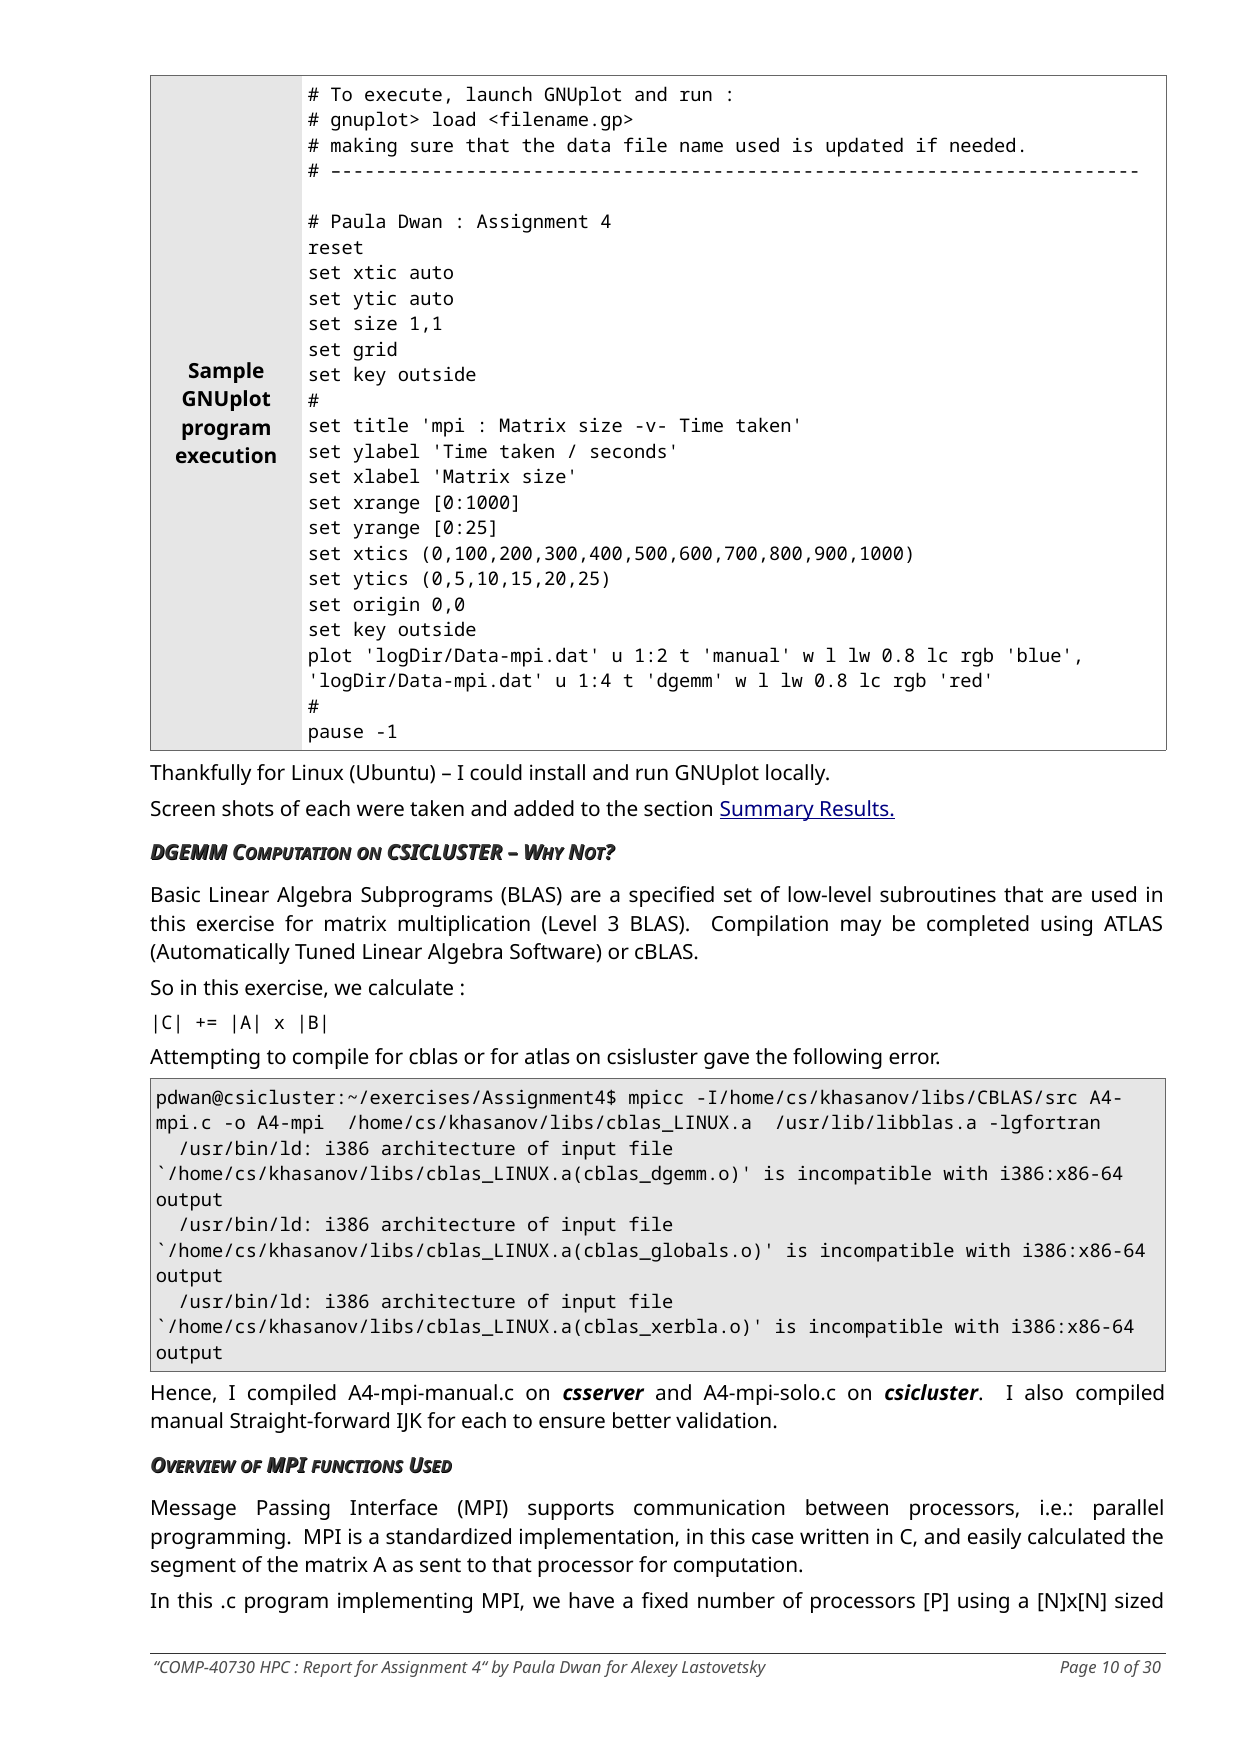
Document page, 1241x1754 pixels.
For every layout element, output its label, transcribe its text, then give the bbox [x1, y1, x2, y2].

table_header Sample GNUplot program execution [151, 76, 302, 750]
subtitle Overview of MPI functions Used [150, 1450, 1166, 1478]
text Basic Linear Algebra Subprograms (BLAS) are a specified set of low-level subroutines that are used in this exercise for matrix multiplication (Level 3 BLAS). Compilation may be completed using ATLAS (Automatically Tuned Linear Algebra Software) or cBLAS. [150, 881, 1166, 966]
text So in this exercise, we calculate : [150, 973, 1166, 1002]
text In this .c program implementing MPI, we have a fixed number of processors [P] using a [N]x[N] sized [150, 1586, 1166, 1615]
text Screen shots of each were taken and added to the section Summary Results. [150, 794, 1166, 822]
table_header # To execute, launch GNUplot and run : # gnuplot> load <filename.gp> # making sure that the data file name used is updated if needed. # –----------------------------------------------------------------------- # Paula Dwan : Assignment 4 reset set xtic auto set ytic auto set size 1,1 set grid set key outside # set title 'mpi : Matrix size -v- Time taken' set ylabel 'Time taken / seconds' set xlabel 'Matrix size' set xrange [0:1000] set yrange [0:25] set xtics (0,100,200,300,400,500,600,700,800,900,1000) set ytics (0,5,10,15,20,25) set origin 0,0 set key outside plot 'logDir/Data-mpi.dat' u 1:2 t 'manual' w l lw 0.8 lc rgb 'blue', 'logDir/Data-mpi.dat' u 1:4 t 'dgemm' w l lw 0.8 lc rgb 'red' # pause -1 [302, 76, 1166, 750]
text Attempting to compile for cblas or for atlas on csisluster gave the following error. [150, 1042, 1166, 1071]
text Hence, I compiled A4-mpi-manual.c on csserver and A4-mpi-solo.c on csicluster. I also compiled manual Straight-forward IJK for each to ensure better validation. [150, 1378, 1166, 1435]
text |C| += |A| x |B| [150, 1009, 1166, 1035]
table_header pdwan@csicluster:~/exercises/Assignment4$ mpicc -I/home/cs/khasanov/libs/CBLAS/src A4-mpi.c -o A4-mpi /home/cs/khasanov/libs/cblas_LINUX.a /usr/lib/libblas.a -lgfortran /usr/bin/ld: i386 architecture of input file `/home/cs/khasanov/libs/cblas_LINUX.a(cblas_dgemm.o)' is incompatible with i386:x86-64 output /usr/bin/ld: i386 architecture of input file `/home/cs/khasanov/libs/cblas_LINUX.a(cblas_globals.o)' is incompatible with i386:x86-64 output /usr/bin/ld: i386 architecture of input file `/home/cs/khasanov/libs/cblas_LINUX.a(cblas_xerbla.o)' is incompatible with i386:x86-64 output [151, 1079, 1165, 1371]
text Thankfully for Linux (Ubuntu) – I could install and run GNUplot locally. [150, 758, 1166, 786]
text Message Passing Interface (MPI) supports communication between processors, i.e.: parallel programming. MPI is a standardized implementation, in this case written in C, and easily calculated the segment of the matrix A as sent to that processor for computation. [150, 1493, 1166, 1579]
subtitle DGEMM Computation on CSICLUSTER – Why Not? [150, 837, 1166, 866]
